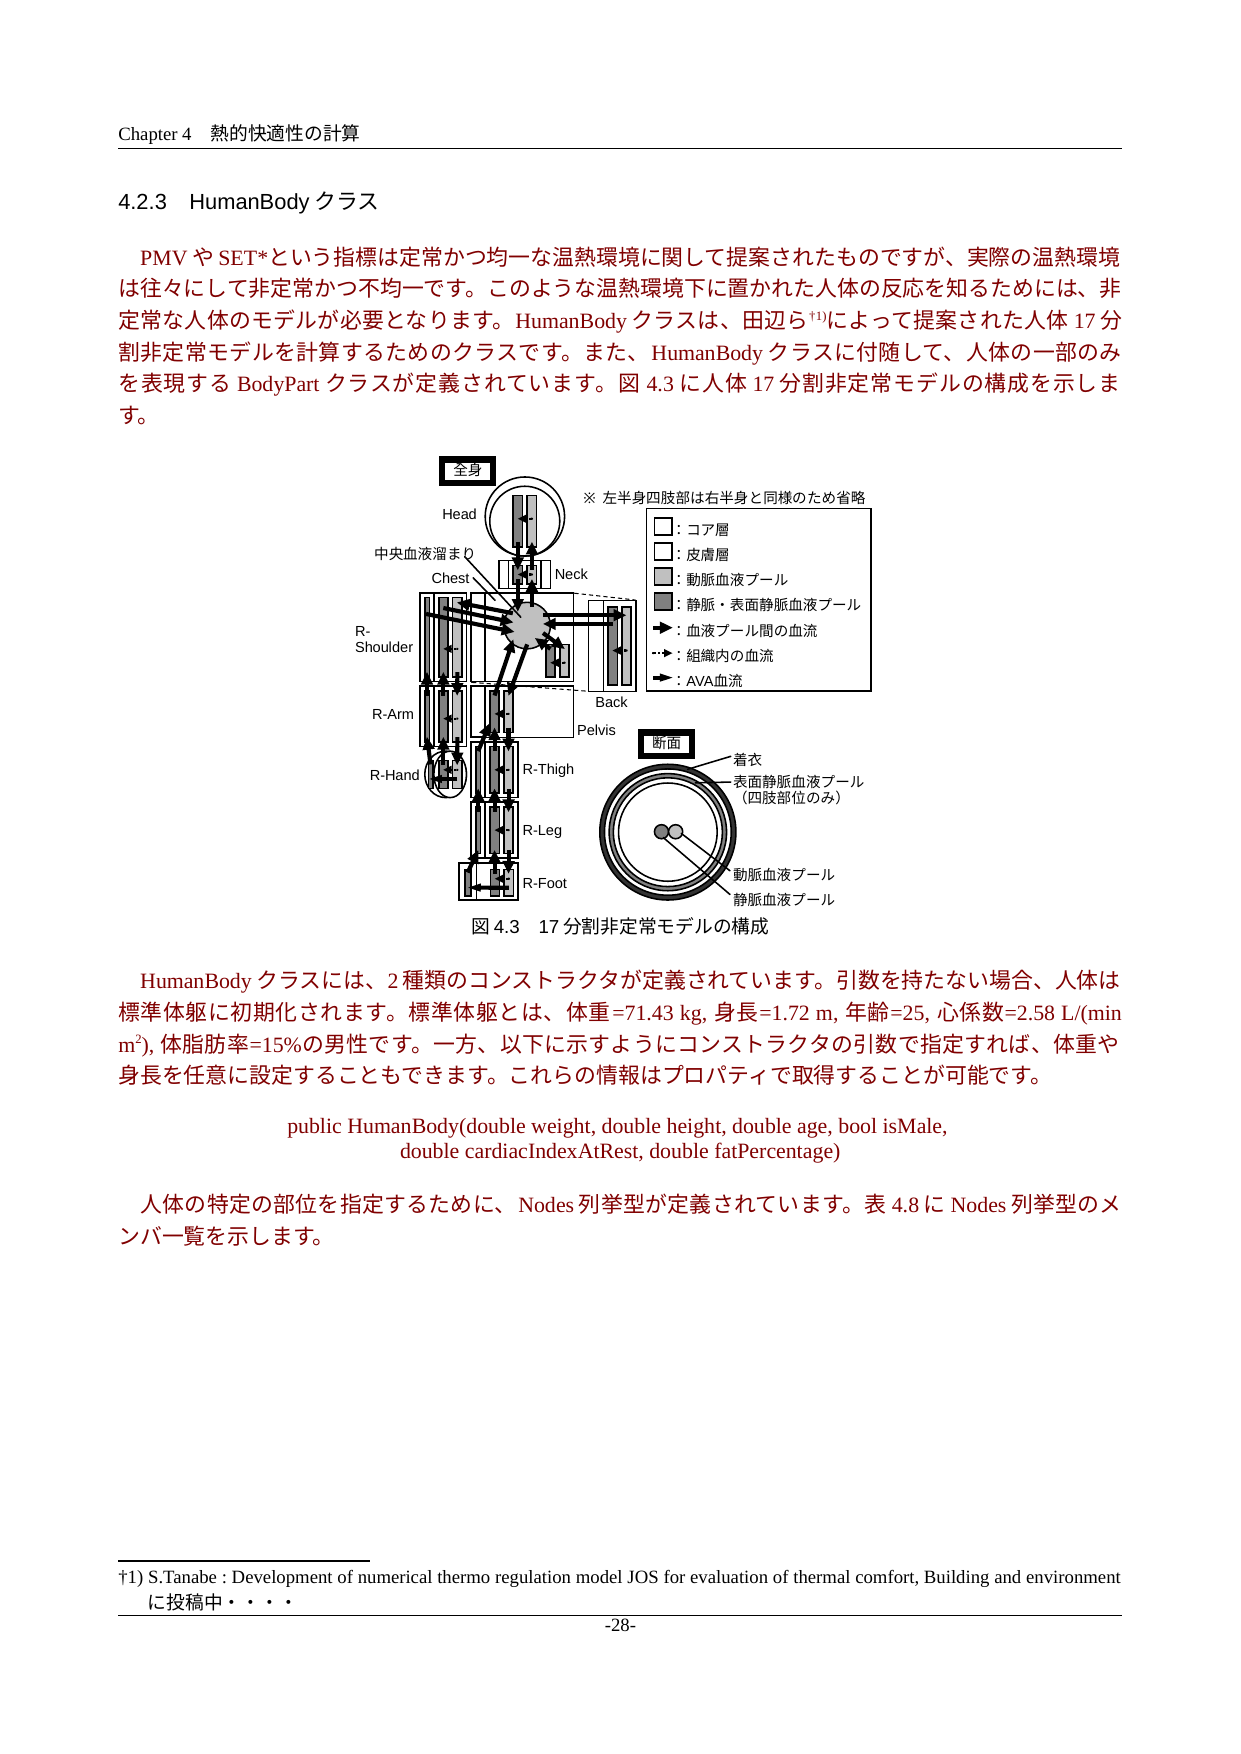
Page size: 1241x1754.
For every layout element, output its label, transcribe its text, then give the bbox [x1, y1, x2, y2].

text 図4.3 17分割非定常モデルの構成 [118, 454, 1122, 939]
text 人体の特定の部位を指定するために、Nodes列挙型が定義されています。表4.8にNodes列挙型のメンバ一覧を示します。 [118, 1187, 1122, 1251]
text PMVやSET*という指標は定常かつ均一な温熱環境に関して提案されたものですが、実際の温熱環境は往々にして非定常かつ不均一です。このような温熱環境下に置かれた人体の反応を知るためには、非定常な人体のモデルが必要となります。HumanBodyクラスは、田辺ら†)によって提案された人体17分割非定常モデルを計算するためのクラスです。また、HumanBodyクラスに付随して、人体の一部のみを表現するBodyPartクラスが定義されています。図4.3に人体17分割非定常モデルの構成を示します。 [118, 239, 1122, 429]
subtitle HumanBodyクラス [118, 184, 1122, 215]
text public HumanBody(double weight, double height, double age, bool isMale, [118, 1114, 1122, 1139]
text S.Tanabe : Development of numerical thermo regulation model JOS for evaluation of thermal comfort, Building and environment に投稿中・・・・ [118, 1567, 1122, 1615]
text HumanBodyクラスには、2種類のコンストラクタが定義されています。引数を持たない場合、人体は標準体躯に初期化されます。標準体躯とは、体重=71.43 kg, 身長=1.72 m, 年齢=25, 心係数=2.58 L/(min m2), 体脂肪率=15%の男性です。一方、以下に示すようにコンストラクタの引数で指定すれば、体重や身長を任意に設定することもできます。これらの情報はプロパティで取得することが可能です。 [118, 963, 1122, 1090]
text double cardiacIndexAtRest, double fatPercentage) [118, 1139, 1122, 1163]
